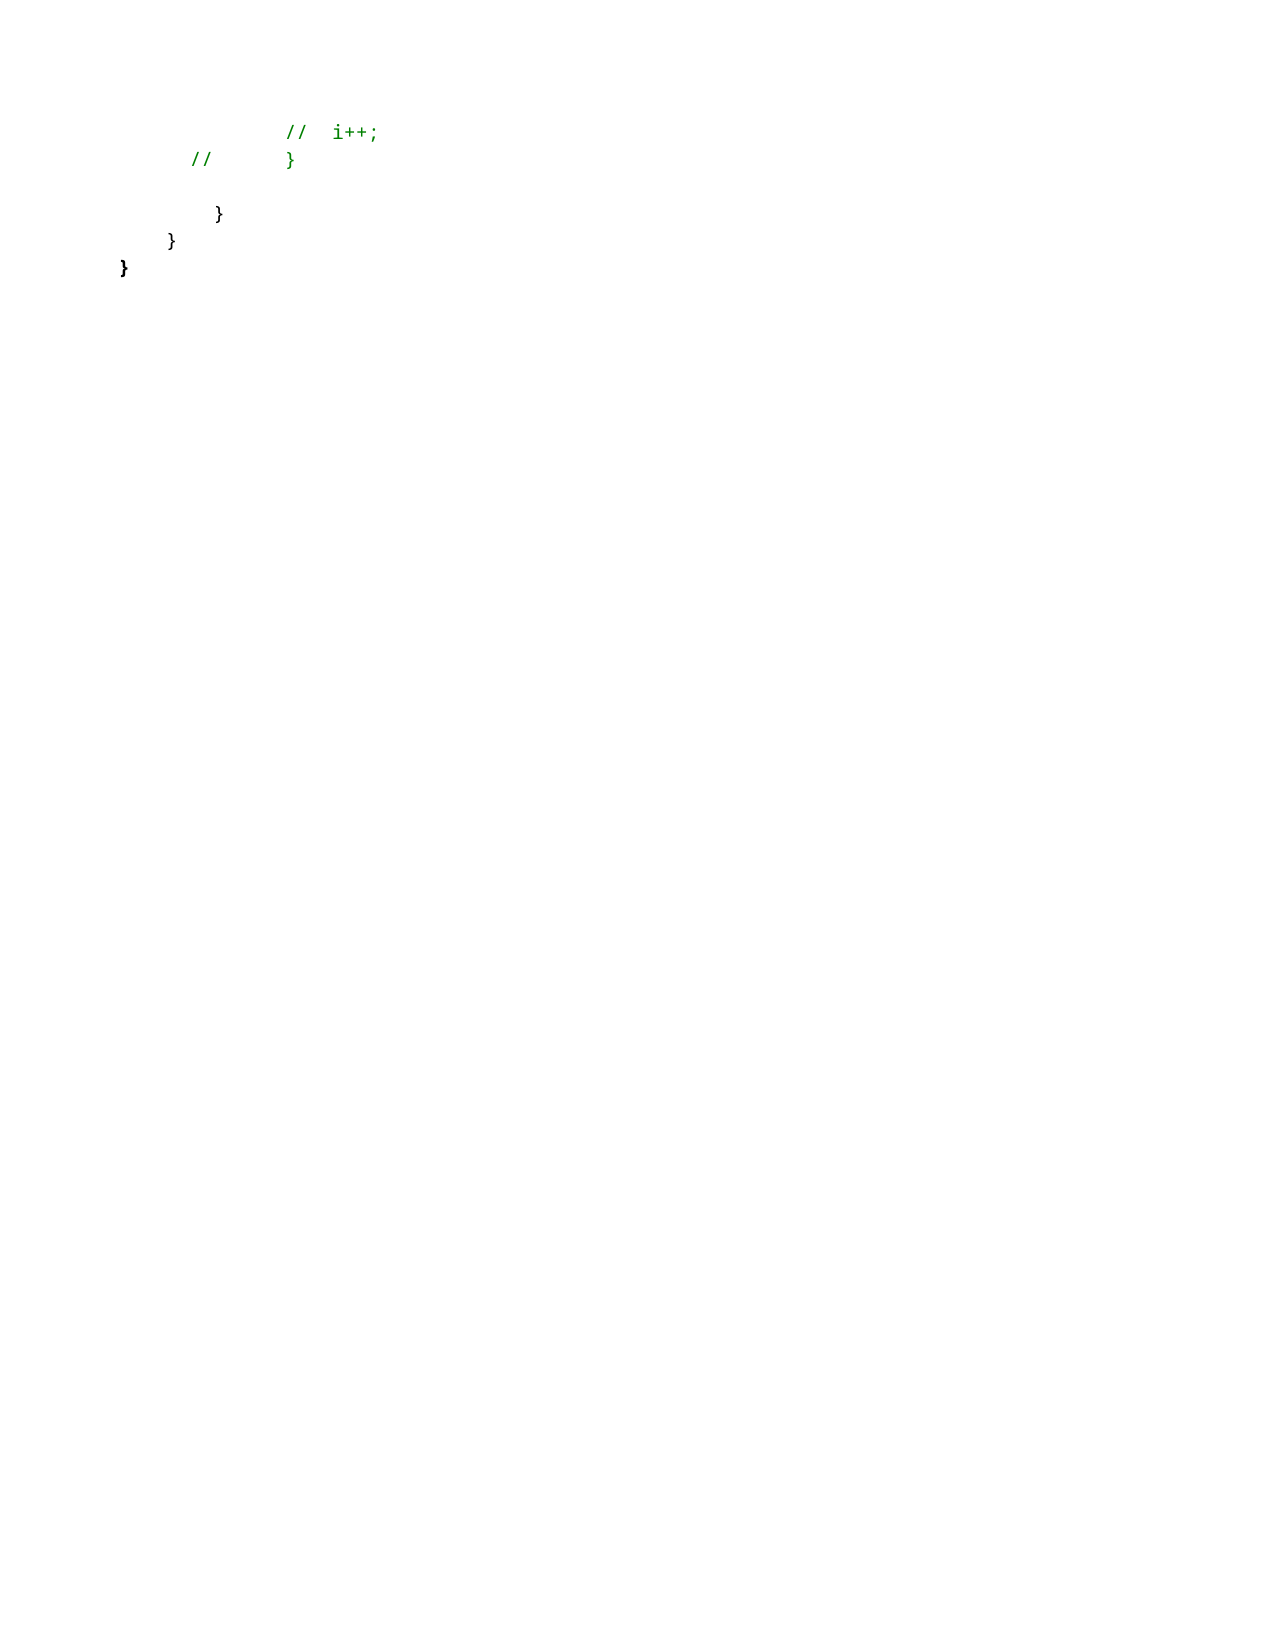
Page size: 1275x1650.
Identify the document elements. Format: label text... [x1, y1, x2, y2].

text } [118, 253, 1157, 280]
text } [118, 226, 1157, 253]
text // } [118, 145, 1157, 172]
text // i++; [118, 118, 1157, 145]
text } [118, 199, 1157, 226]
